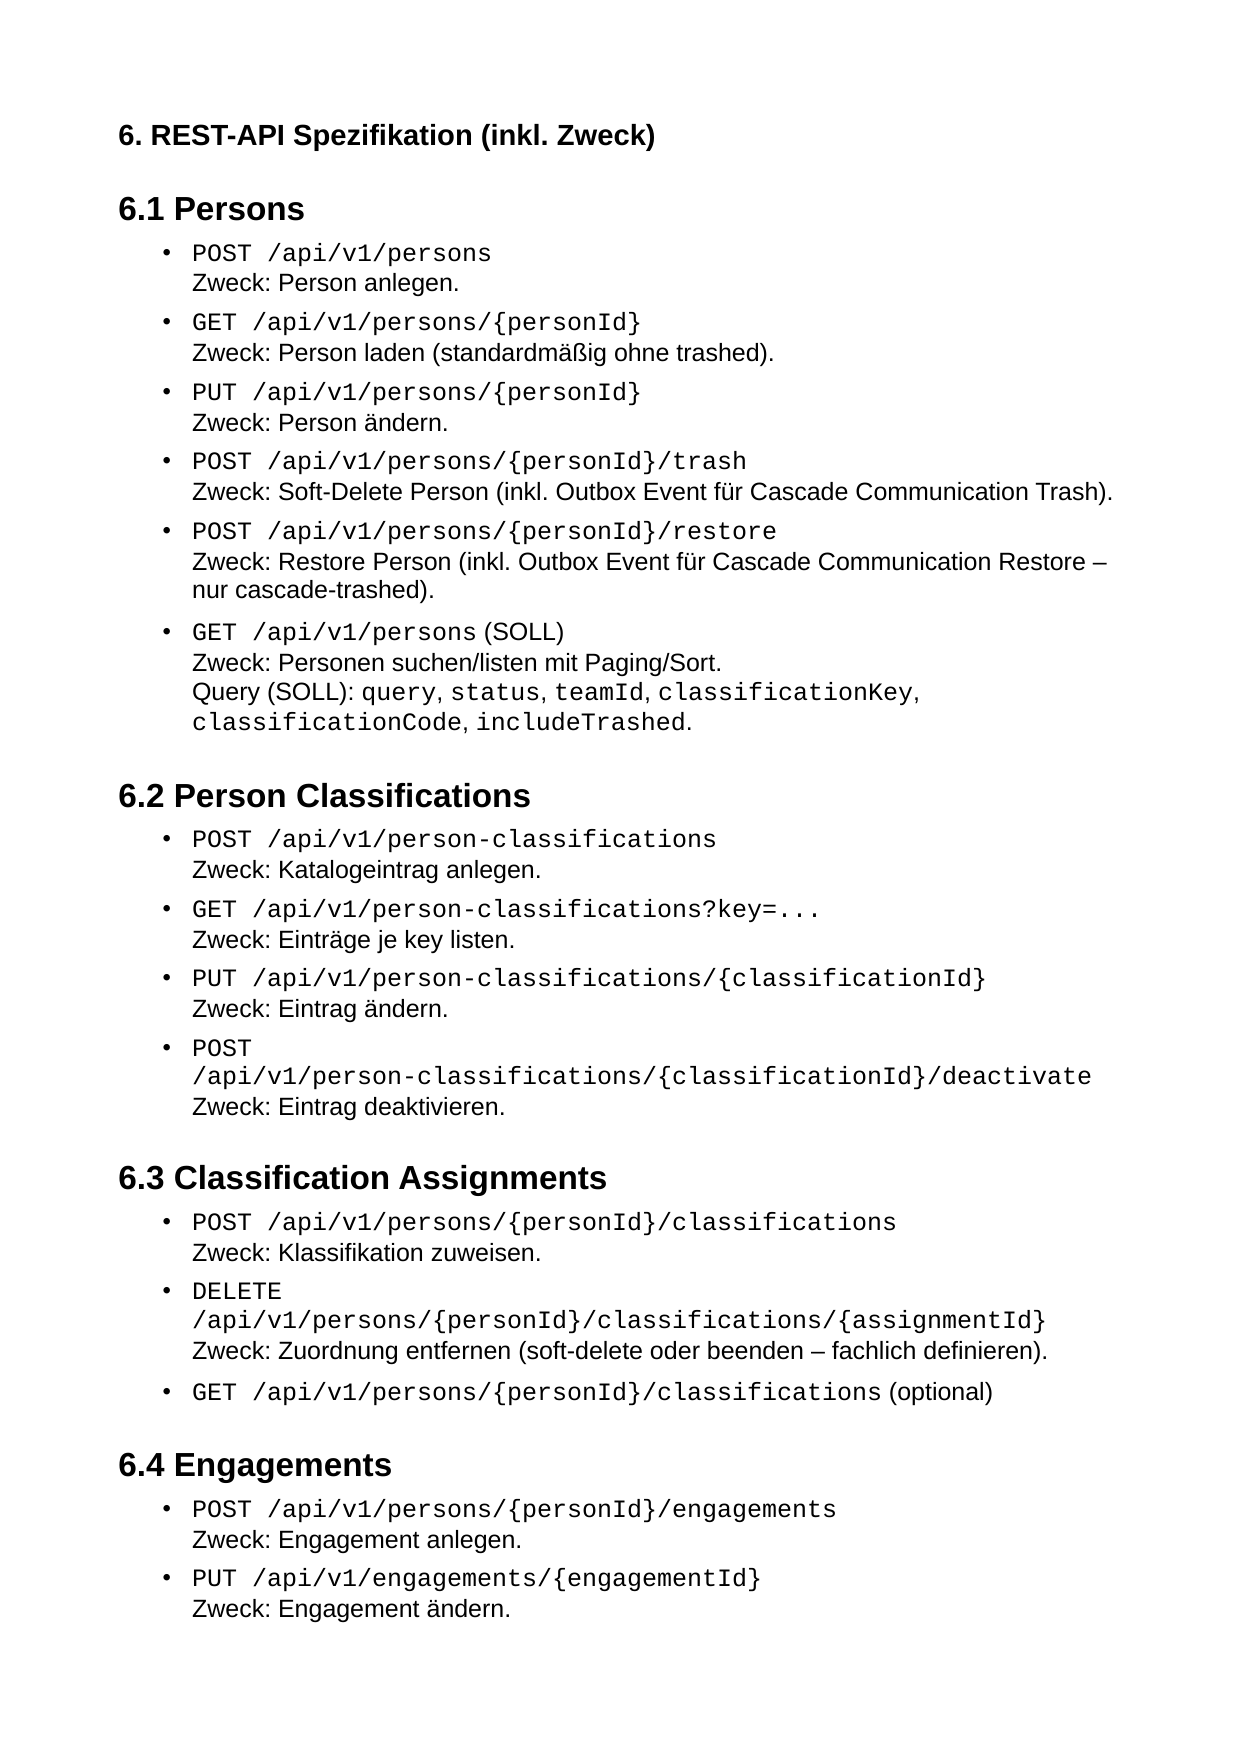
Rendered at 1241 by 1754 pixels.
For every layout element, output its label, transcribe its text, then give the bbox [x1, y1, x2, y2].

list POST /api/v1/persons Zweck: Person anlegen. [162, 240, 1122, 297]
subtitle 6.2 Person Classifications [118, 776, 1122, 814]
list POST /api/v1/persons/{personId}/restore Zweck: Restore Person (inkl. Outbox Event für Cascade Communication Restore – nur cascade-trashed). [162, 518, 1122, 604]
subtitle 6.1 Persons [118, 189, 1122, 228]
subtitle 6. REST-API Spezifikation (inkl. Zweck) [118, 118, 1122, 152]
subtitle 6.3 Classification Assignments [118, 1158, 1122, 1197]
list PUT /api/v1/persons/{personId} Zweck: Person ändern. [162, 379, 1122, 436]
list GET /api/v1/persons/{personId}/classifications (optional) [162, 1377, 1122, 1408]
list POST /api/v1/persons/{personId}/engagements Zweck: Engagement anlegen. [162, 1496, 1122, 1553]
list POST /api/v1/person-classifications Zweck: Katalogeintrag anlegen. [162, 827, 1122, 884]
list POST /api/v1/person-classifications/{classificationId}/deactivate Zweck: Eintrag deaktivieren. [162, 1036, 1122, 1121]
list GET /api/v1/persons (SOLL) Zweck: Personen suchen/listen mit Paging/Sort. Query (SOLL): query, status, teamId, classificationKey, classificationCode, includeTrashed. [162, 617, 1122, 738]
list PUT /api/v1/engagements/{engagementId} Zweck: Engagement ändern. [162, 1566, 1122, 1623]
subtitle 6.4 Engagements [118, 1445, 1122, 1484]
list POST /api/v1/persons/{personId}/trash Zweck: Soft-Delete Person (inkl. Outbox Event für Cascade Communication Trash). [162, 449, 1122, 506]
list GET /api/v1/persons/{personId} Zweck: Person laden (standardmäßig ohne trashed). [162, 310, 1122, 367]
list GET /api/v1/person-classifications?key=... Zweck: Einträge je key listen. [162, 896, 1122, 953]
list PUT /api/v1/person-classifications/{classificationId} Zweck: Eintrag ändern. [162, 966, 1122, 1023]
list POST /api/v1/persons/{personId}/classifications Zweck: Klassifikation zuweisen. [162, 1209, 1122, 1266]
list DELETE /api/v1/persons/{personId}/classifications/{assignmentId} Zweck: Zuordnung entfernen (soft-delete oder beenden – fachlich definieren). [162, 1279, 1122, 1364]
